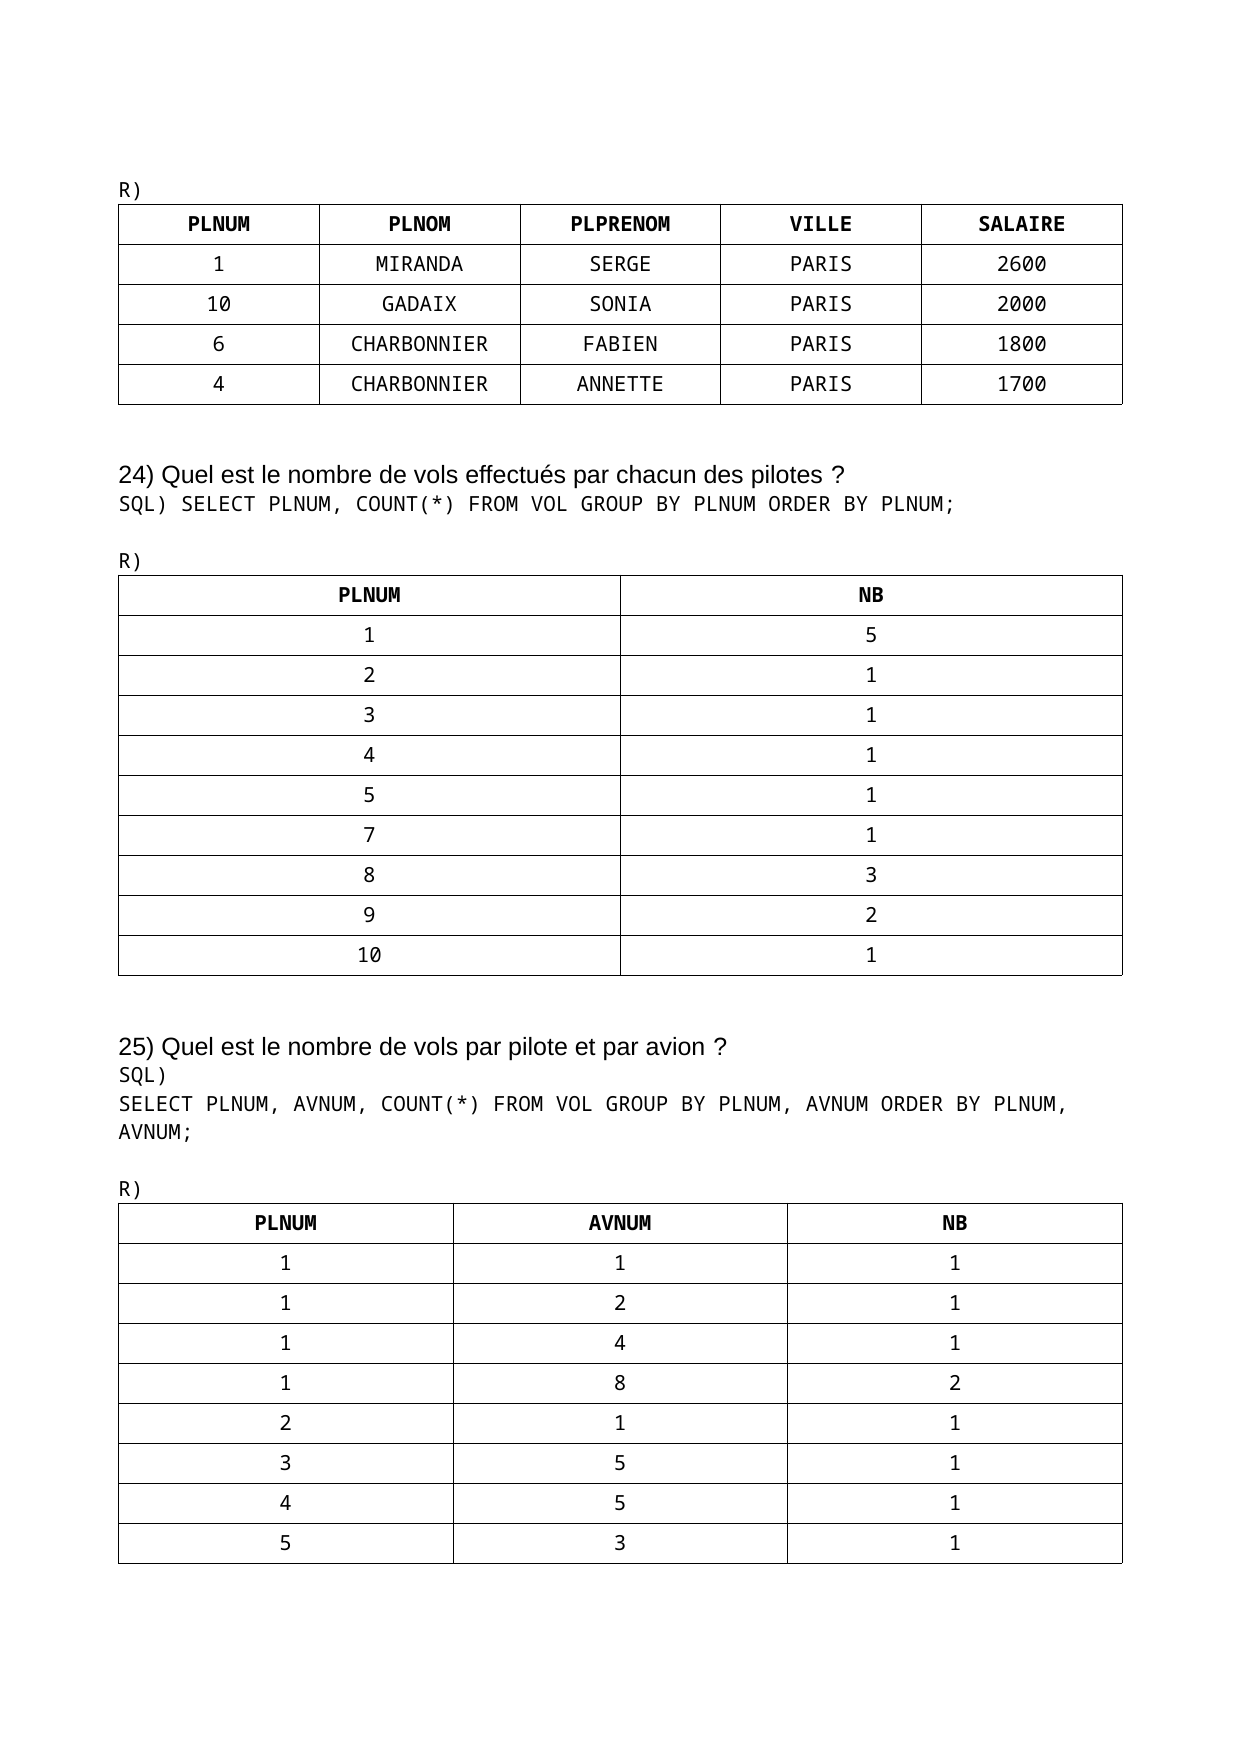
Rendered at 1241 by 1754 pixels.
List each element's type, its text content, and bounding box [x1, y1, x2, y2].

text R) [118, 1174, 1122, 1202]
text SQL) [118, 1060, 1122, 1089]
table_cell 1 [788, 1404, 1122, 1442]
table_cell 2 [788, 1364, 1122, 1402]
table_cell 5 [621, 616, 1122, 654]
table_cell MIRANDA [320, 245, 520, 283]
table_cell 3 [454, 1524, 787, 1562]
table_cell 1 [621, 776, 1122, 814]
table_cell 8 [454, 1364, 787, 1402]
table_cell 2 [621, 896, 1122, 934]
table_cell 1 [788, 1484, 1122, 1522]
text 25) Quel est le nombre de vols par pilote et par avion ? [118, 1031, 1122, 1060]
table_header NB [621, 576, 1122, 614]
text 24) Quel est le nombre de vols effectués par chacun des pilotes ? [118, 460, 1122, 489]
table_cell 4 [119, 365, 319, 403]
table_cell 6 [119, 325, 319, 363]
table_cell 10 [119, 285, 319, 323]
table_cell 1 [119, 1324, 453, 1362]
table_cell 7 [119, 816, 620, 854]
table_cell 5 [119, 776, 620, 814]
table_header PLNOM [320, 205, 520, 243]
table_cell 1 [788, 1444, 1122, 1482]
table_cell 1 [621, 696, 1122, 734]
table_header SALAIRE [922, 205, 1122, 243]
table_cell 1700 [922, 365, 1122, 403]
table_header PLNUM [119, 576, 620, 614]
table_cell SERGE [521, 245, 720, 283]
table_cell GADAIX [320, 285, 520, 323]
table_cell FABIEN [521, 325, 720, 363]
table_cell 8 [119, 856, 620, 894]
table_cell 4 [119, 1484, 453, 1522]
table_cell 1 [119, 1284, 453, 1322]
table_header PLPRENOM [521, 205, 720, 243]
table_cell 5 [454, 1444, 787, 1482]
table_cell PARIS [721, 245, 921, 283]
table_cell 1800 [922, 325, 1122, 363]
text R) [118, 546, 1122, 574]
table_cell 2 [119, 1404, 453, 1442]
table_cell PARIS [721, 325, 921, 363]
table_cell PARIS [721, 365, 921, 403]
table_cell 4 [119, 736, 620, 774]
table_cell 1 [788, 1524, 1122, 1562]
table_cell 3 [621, 856, 1122, 894]
table_cell 1 [119, 616, 620, 654]
table_header PLNUM [119, 1204, 453, 1242]
table_cell ANNETTE [521, 365, 720, 403]
table_cell 1 [621, 936, 1122, 974]
text SQL) SELECT PLNUM, COUNT(*) FROM VOL GROUP BY PLNUM ORDER BY PLNUM; [118, 489, 1122, 518]
table_cell 1 [119, 1364, 453, 1402]
table_cell SONIA [521, 285, 720, 323]
text R) [118, 175, 1122, 203]
table_cell 5 [454, 1484, 787, 1522]
table_cell 2 [454, 1284, 787, 1322]
table_cell 3 [119, 696, 620, 734]
table_cell 2000 [922, 285, 1122, 323]
table_cell 1 [788, 1284, 1122, 1322]
table_cell 1 [788, 1324, 1122, 1362]
table_cell 1 [788, 1244, 1122, 1282]
table_header VILLE [721, 205, 921, 243]
table_cell 2600 [922, 245, 1122, 283]
table_header PLNUM [119, 205, 319, 243]
table_cell 1 [454, 1244, 787, 1282]
table_cell 1 [119, 1244, 453, 1282]
table_header AVNUM [454, 1204, 787, 1242]
table_cell 9 [119, 896, 620, 934]
table_cell CHARBONNIER [320, 365, 520, 403]
table_cell PARIS [721, 285, 921, 323]
table_cell 1 [119, 245, 319, 283]
table_cell 10 [119, 936, 620, 974]
table_cell CHARBONNIER [320, 325, 520, 363]
table_header NB [788, 1204, 1122, 1242]
table_cell 5 [119, 1524, 453, 1562]
table_cell 1 [621, 816, 1122, 854]
table_cell 3 [119, 1444, 453, 1482]
table_cell 1 [621, 656, 1122, 694]
table_cell 1 [454, 1404, 787, 1442]
table_cell 2 [119, 656, 620, 694]
table_cell 1 [621, 736, 1122, 774]
text SELECT PLNUM, AVNUM, COUNT(*) FROM VOL GROUP BY PLNUM, AVNUM ORDER BY PLNUM, AVNUM; [118, 1089, 1122, 1146]
table_cell 4 [454, 1324, 787, 1362]
